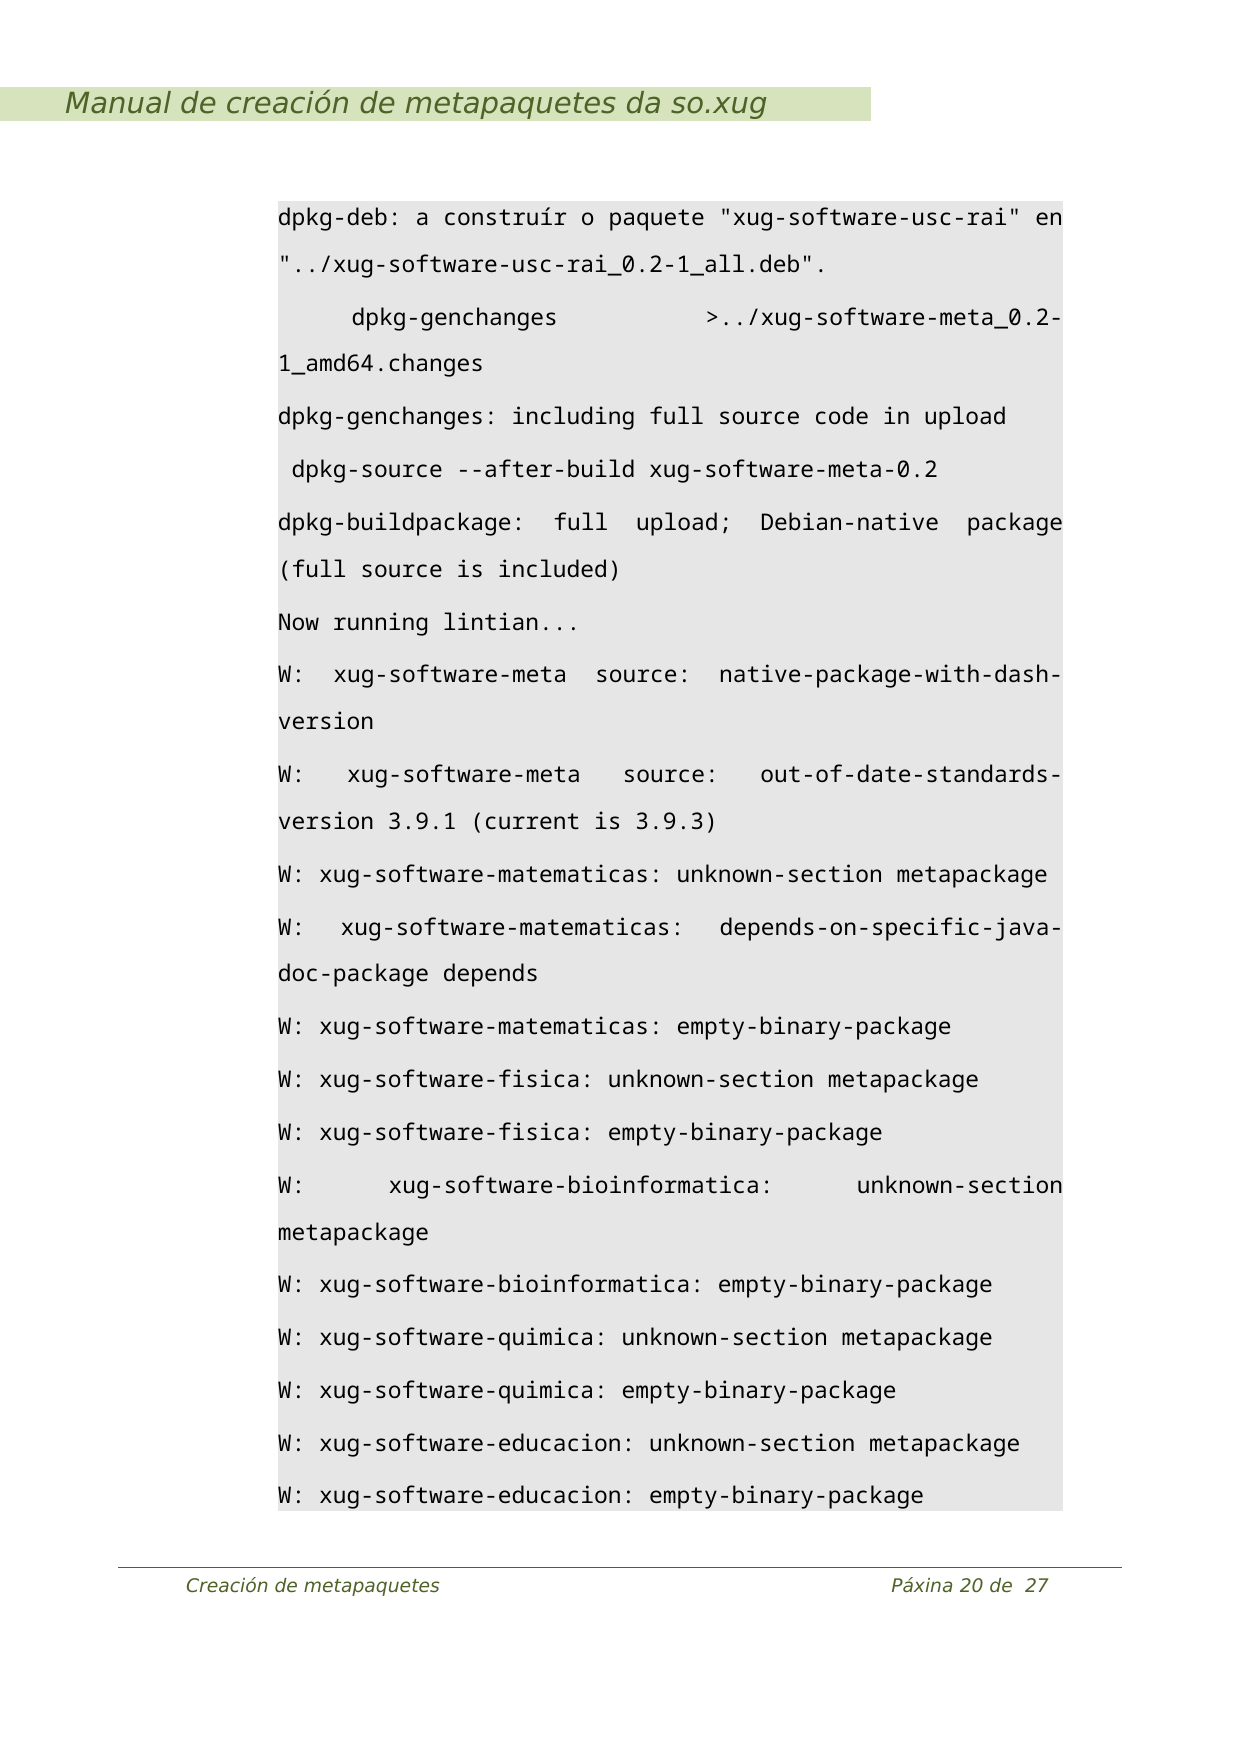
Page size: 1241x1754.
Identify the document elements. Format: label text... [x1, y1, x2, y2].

text W: xug-software-bioinformatica: empty-binary-package [278, 1268, 1063, 1299]
text W: xug-software-meta source: out-of-date-standards-version 3.9.1 (current is 3.9.3) [278, 758, 1063, 836]
text dpkg-genchanges: including full source code in upload [278, 400, 1063, 431]
text W: xug-software-matematicas: depends-on-specific-java-doc-package depends [278, 910, 1063, 988]
text W: xug-software-bioinformatica: unknown-section metapackage [278, 1168, 1063, 1247]
text W: xug-software-fisica: unknown-section metapackage [278, 1063, 1063, 1094]
text dpkg-source --after-build xug-software-meta-0.2 [278, 453, 1063, 484]
text W: xug-software-educacion: empty-binary-package [278, 1479, 1063, 1511]
text dpkg-buildpackage: full upload; Debian-native package (full source is included) [278, 506, 1063, 584]
text W: xug-software-quimica: empty-binary-package [278, 1374, 1063, 1405]
text W: xug-software-matematicas: unknown-section metapackage [278, 858, 1063, 889]
text Now running lintian... [278, 605, 1063, 637]
text W: xug-software-meta source: native-package-with-dash-version [278, 658, 1063, 736]
text dpkg-genchanges >../xug-software-meta_0.2-1_amd64.changes [278, 300, 1063, 378]
text W: xug-software-educacion: unknown-section metapackage [278, 1427, 1063, 1458]
text W: xug-software-quimica: unknown-section metapackage [278, 1321, 1063, 1352]
text W: xug-software-fisica: empty-binary-package [278, 1116, 1063, 1147]
text W: xug-software-matematicas: empty-binary-package [278, 1010, 1063, 1041]
text dpkg-deb: a construír o paquete "xug-software-usc-rai" en "../xug-software-usc-rai_0.2-1_all.deb". [278, 201, 1063, 279]
